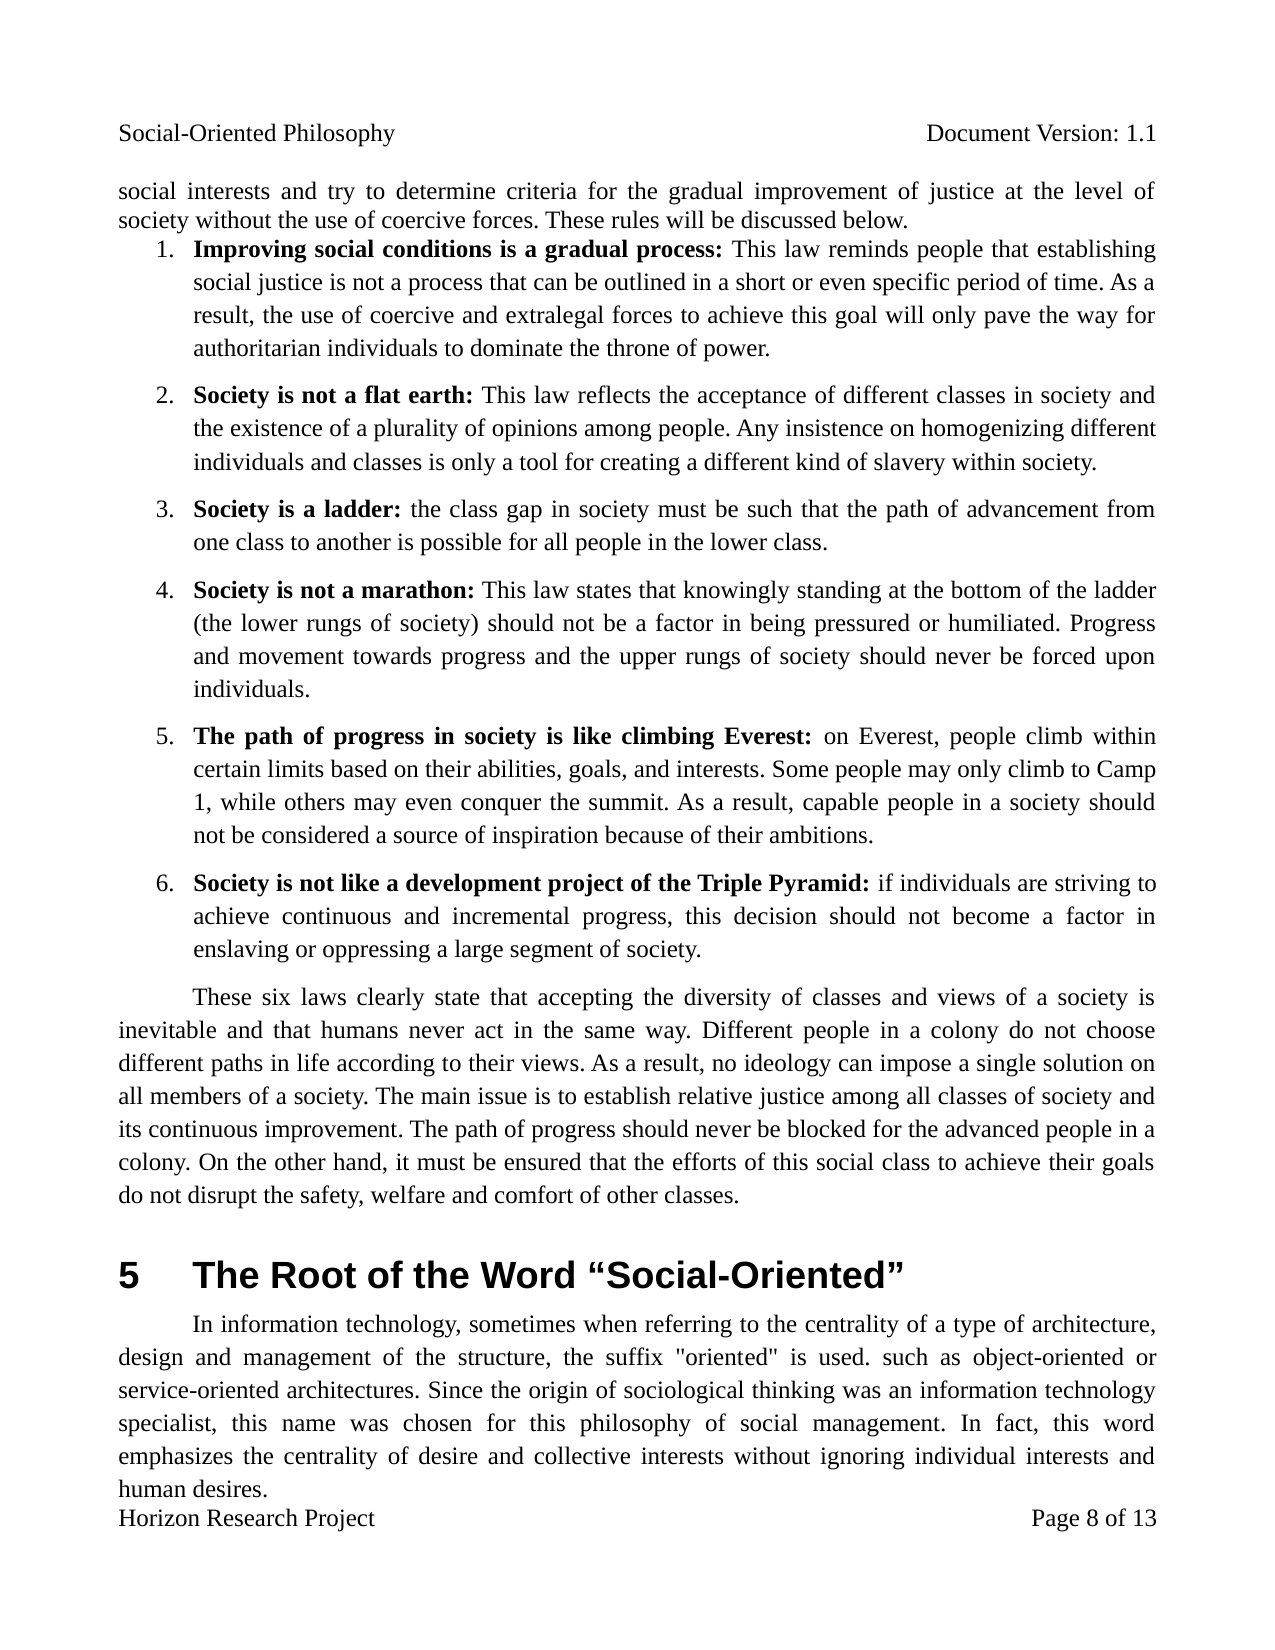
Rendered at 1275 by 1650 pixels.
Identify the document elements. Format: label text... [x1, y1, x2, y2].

list Improving social conditions is a gradual process: This law reminds people that establishing social justice is not a process that can be outlined in a short or even specific period of time. As a result, the use of coercive and extralegal forces to achieve this goal will only pave the way for authoritarian individuals to dominate the throne of power. [156, 234, 1157, 362]
list Society is not a flat earth: This law reflects the acceptance of different classes in society and the existence of a plurality of opinions among people. Any insistence on homogenizing different individuals and classes is only a tool for creating a different kind of slavery within society. [156, 381, 1157, 475]
list Society is not like a development project of the Triple Pyramid: if individuals are striving to achieve continuous and incremental progress, this decision should not become a factor in enslaving or oppressing a large segment of society. [156, 868, 1157, 963]
list Society is a ladder: the class gap in society must be such that the path of advancement from one class to another is possible for all people in the lower class. [156, 494, 1157, 556]
text In information technology, sometimes when referring to the centrality of a type of architecture, design and management of the structure, the suffix "oriented" is used. such as object-oriented or service-oriented architectures. Since the origin of sociological thinking was an information technology specialist, this name was chosen for this philosophy of social management. In fact, this word emphasizes the centrality of desire and collective interests without ignoring individual interests and human desires. [118, 1309, 1157, 1502]
list The path of progress in society is like climbing Everest: on Everest, people climb within certain limits based on their abilities, goals, and interests. Some people may only climb to Camp 1, while others may even conquer the summit. As a result, capable people in a society should not be considered a source of inspiration because of their ambitions. [156, 721, 1157, 849]
list Society is not a marathon: This law states that knowingly standing at the bottom of the ladder (the lower rungs of society) should not be a factor in being pressured or humiliated. Progress and movement towards progress and the upper rungs of society should never be forced upon individuals. [156, 575, 1157, 703]
text These six laws clearly state that accepting the diversity of classes and views of a society is inevitable and that humans never act in the same way. Different people in a colony do not choose different paths in life according to their views. As a result, no ideology can impose a single solution on all members of a society. The main issue is to establish relative justice among all classes of society and its continuous improvement. The path of progress should never be blocked for the advanced people in a colony. On the other hand, it must be ensured that the efforts of this social class to achieve their goals do not disrupt the safety, welfare and comfort of other classes. [118, 982, 1157, 1209]
subtitle The Root of the Word “Social-Oriented” [118, 1252, 1157, 1296]
text social interests and try to determine criteria for the gradual improvement of justice at the level of society without the use of coercive forces. These rules will be discussed below. [118, 176, 1157, 234]
